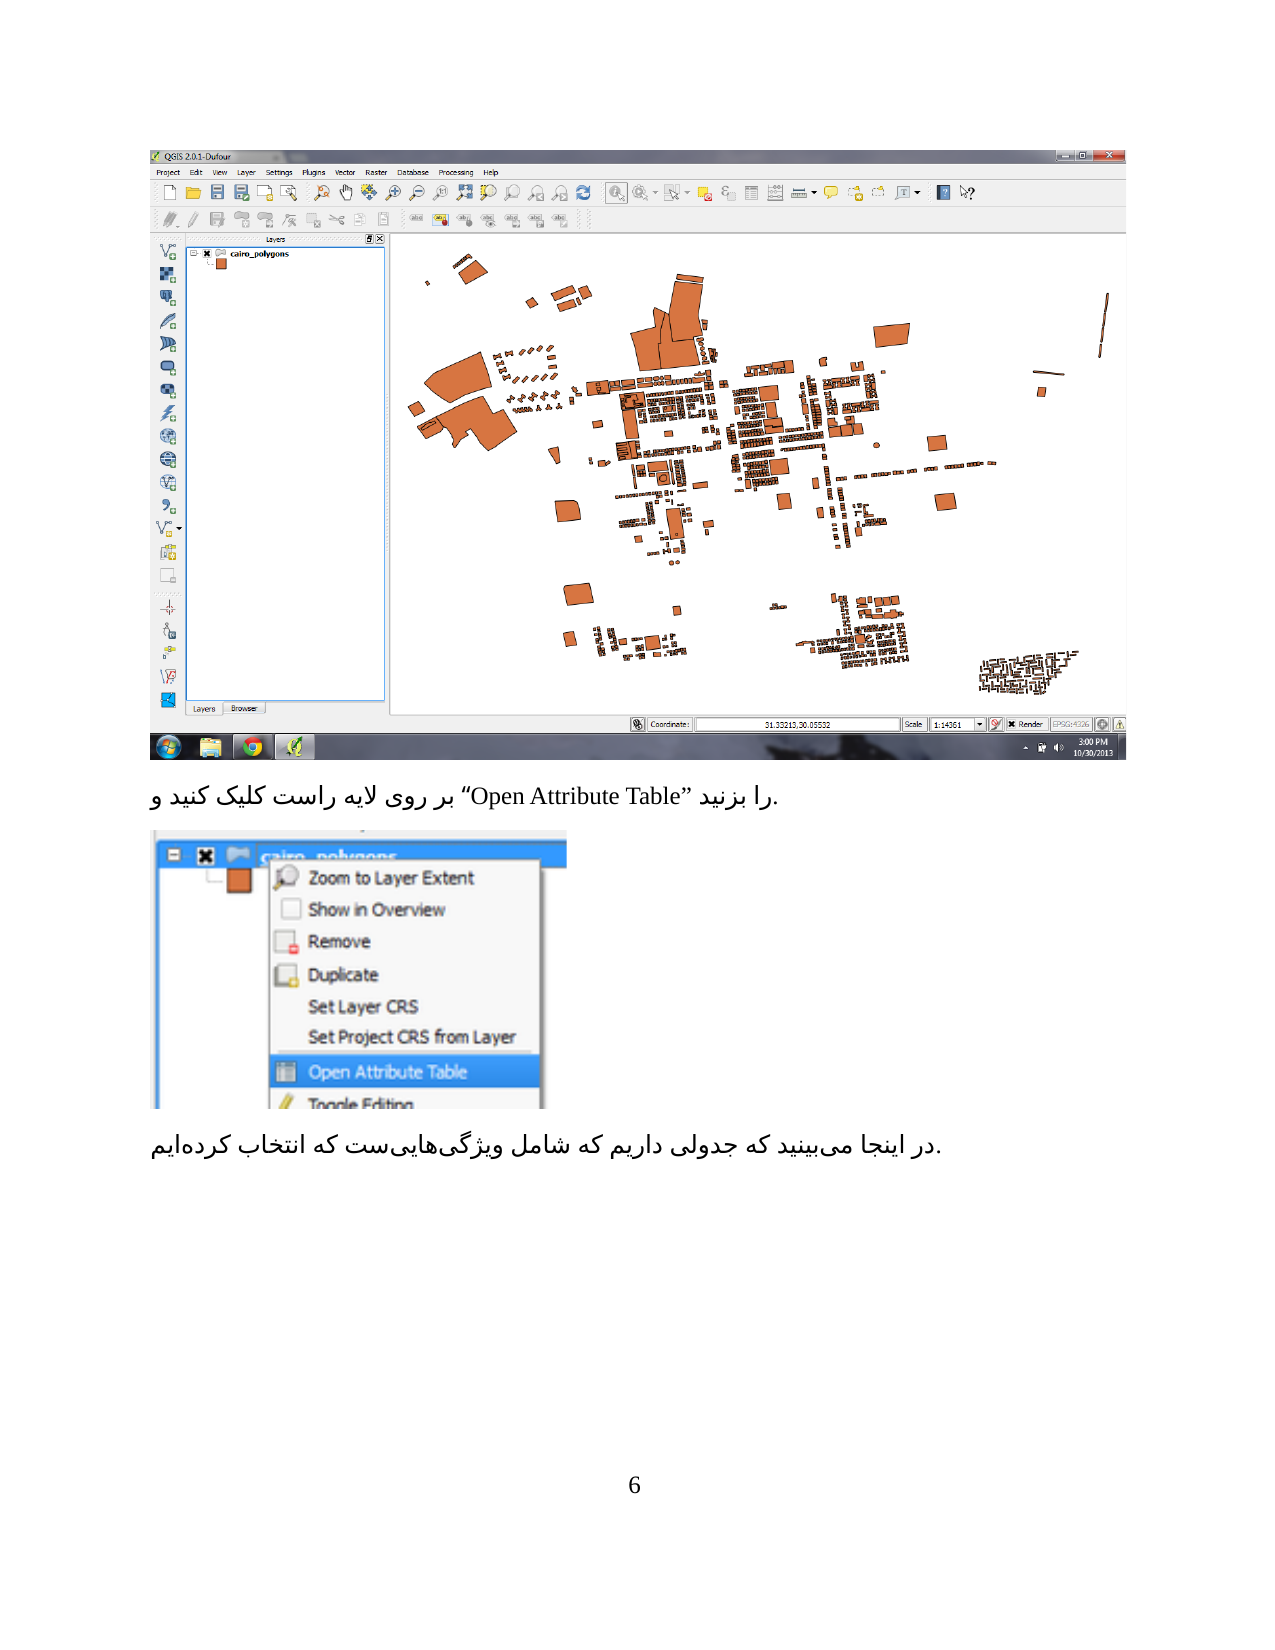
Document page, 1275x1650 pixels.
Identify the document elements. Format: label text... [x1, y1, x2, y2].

text بر روی لایه راست کلیک کنید و “Open Attribute Table” را بزنید. [150, 778, 1125, 812]
picture [150, 150, 1127, 760]
text در اینجا می‌بینید که جدولی داریم که شامل ویژگی‌هایی‌ست که انتخاب کرده‌ایم. [150, 1127, 1125, 1161]
picture [150, 830, 567, 1109]
